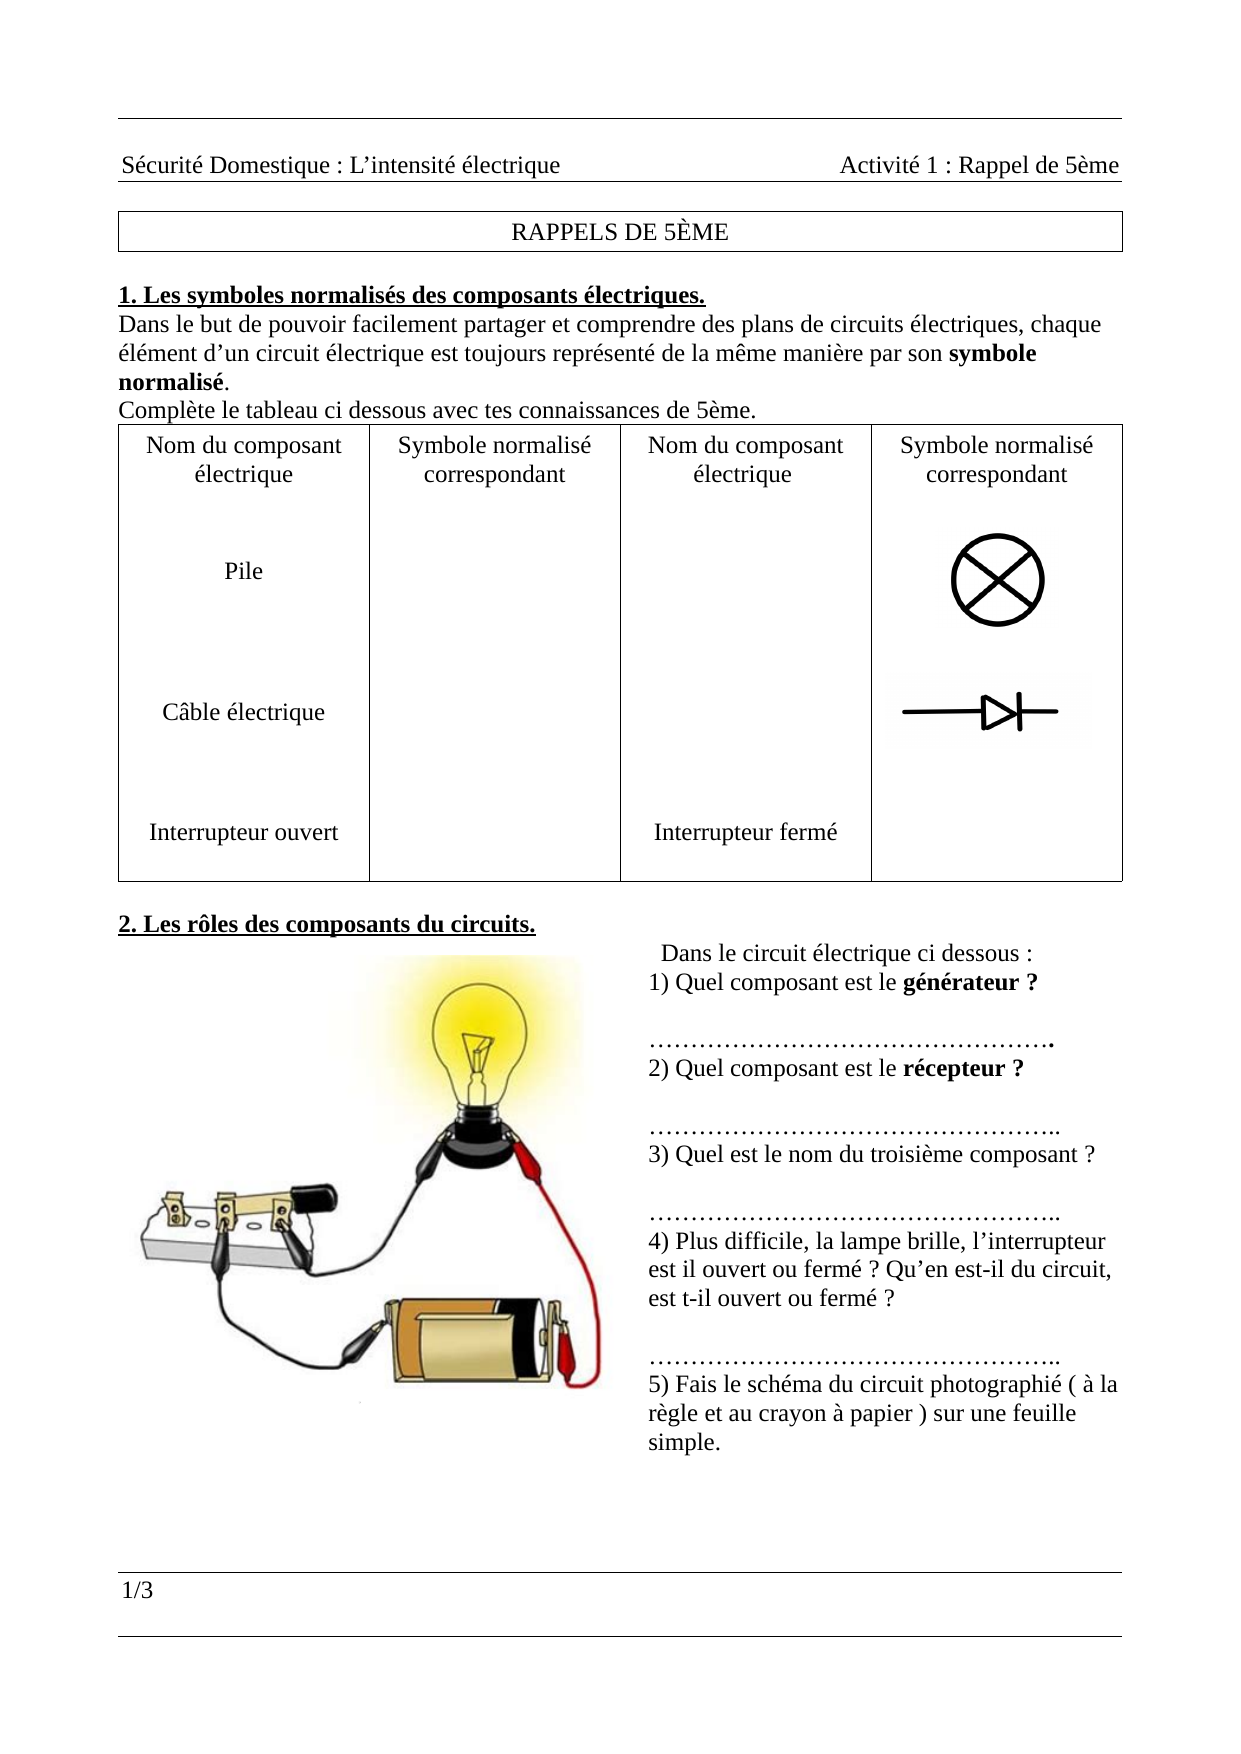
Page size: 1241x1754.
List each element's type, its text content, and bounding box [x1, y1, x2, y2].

table_header RAPPELS DE 5ÈME [119, 212, 1122, 251]
table_cell [370, 522, 620, 662]
text 2) Quel composant est le récepteur ? [649, 1053, 1122, 1082]
table_cell [370, 783, 620, 881]
table_cell [621, 522, 871, 662]
text 1) Quel composant est le générateur ? [649, 967, 1122, 996]
text 5) Fais le schéma du circuit photographié ( à la règle et au crayon à papier ) sur une feuille simple. [118, 1369, 1122, 1456]
table_cell [621, 662, 871, 783]
text 4) Plus difficile, la lampe brille, l’interrupteur est il ouvert ou fermé ? Qu’en est-il du circuit, est t-il ouvert ou fermé ? [649, 1226, 1122, 1312]
text ………………………………………….. [649, 1341, 1122, 1369]
text …………………………………………. [649, 1024, 1122, 1053]
table_cell Interrupteur ouvert [119, 783, 369, 881]
table_header Symbole normalisé correspondant [370, 425, 620, 522]
picture [126, 955, 649, 1448]
text Dans le circuit électrique ci dessous : [118, 938, 1122, 967]
picture [934, 527, 1059, 628]
table_header Nom du composant électrique [621, 425, 871, 522]
text 3) Quel est le nom du troisième composant ? [649, 1139, 1122, 1168]
table_cell Interrupteur fermé [621, 783, 871, 881]
table_cell Pile [119, 522, 369, 662]
text ………………………………………….. [649, 1111, 1122, 1139]
text 2. Les rôles des composants du circuits. [118, 909, 1122, 938]
text Dans le but de pouvoir facilement partager et comprendre des plans de circuits électriques, chaque élément d’un circuit électrique est toujours représenté de la même manière par son symbole normalisé. [118, 309, 1122, 395]
table_cell [872, 783, 1122, 881]
table_cell Câble électrique [119, 662, 369, 783]
table_header Symbole normalisé correspondant [872, 425, 1122, 522]
table_cell [872, 522, 1122, 662]
table_cell [370, 662, 620, 783]
table_header Nom du composant électrique [119, 425, 369, 522]
picture [884, 672, 1092, 749]
table_cell [872, 662, 1122, 783]
text 1. Les symboles normalisés des composants électriques. [118, 280, 1122, 309]
text Complète le tableau ci dessous avec tes connaissances de 5ème. [118, 395, 1122, 424]
text ………………………………………….. [649, 1197, 1122, 1226]
